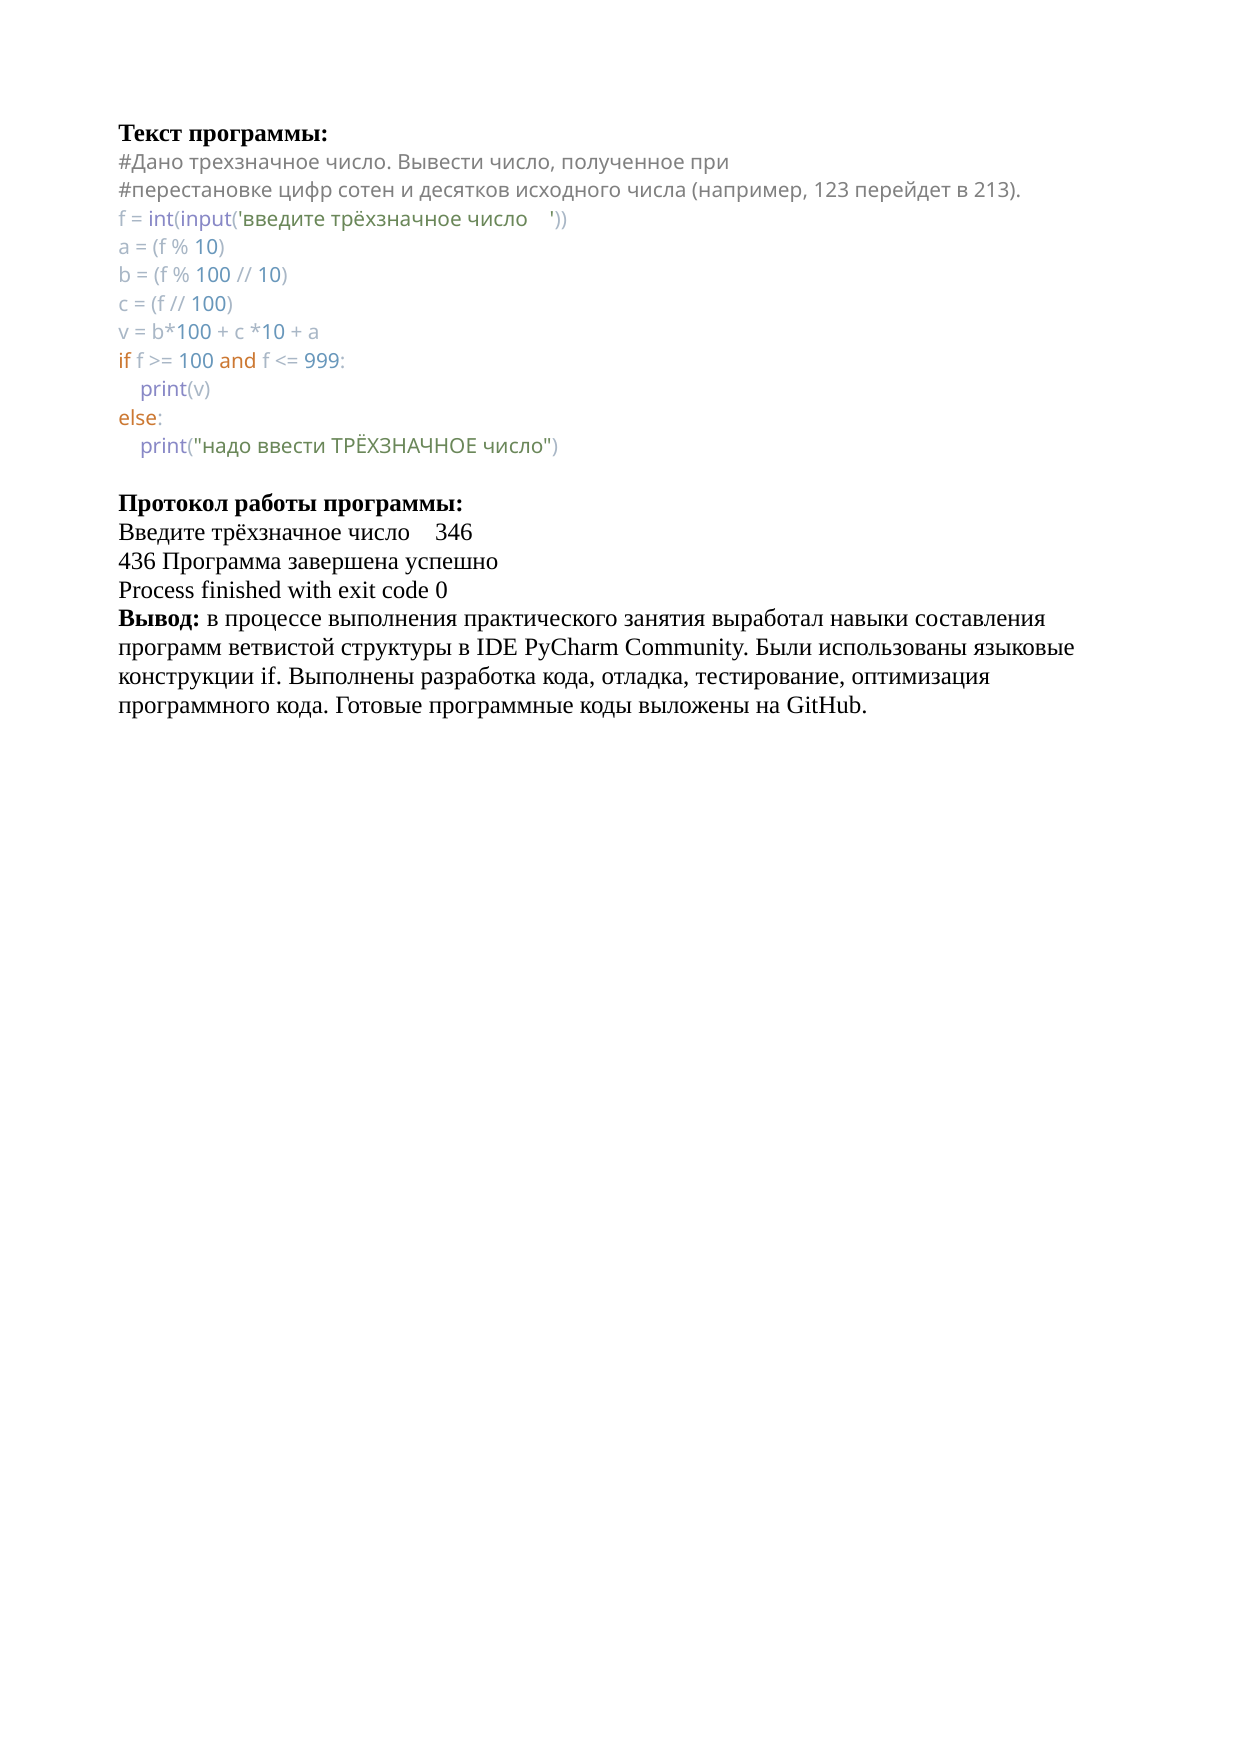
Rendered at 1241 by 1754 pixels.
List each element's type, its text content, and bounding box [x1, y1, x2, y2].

text Введите трёхзначное число 346 [118, 517, 1122, 546]
text Протокол работы программы: [118, 488, 1122, 517]
text Текст программы: [118, 118, 1122, 147]
text 436 Программа завершена успешно [118, 546, 1122, 575]
text #Дано трехзначное число. Вывести число, полученное при #перестановке цифр сотен и десятков исходного числа (например, 123 перейдет в 213). f = int(input('введите трёхзначное число ')) a = (f % 10) b = (f % 100 // 10) c = (f // 100) v = b*100 + c *10 + a if f >= 100 and f <= 999: print(v) else: print("надо ввести ТРЁХЗНАЧНОЕ число") [118, 147, 1122, 460]
text Process finished with exit code 0 [118, 575, 1122, 603]
text Вывод: в процессе выполнения практического занятия выработал навыки составления программ ветвистой структуры в IDE PyCharm Community. Были использованы языковые конструкции if. Выполнены разработка кода, отладка, тестирование, оптимизация программного кода. Готовые программные коды выложены на GitHub. [118, 603, 1122, 718]
